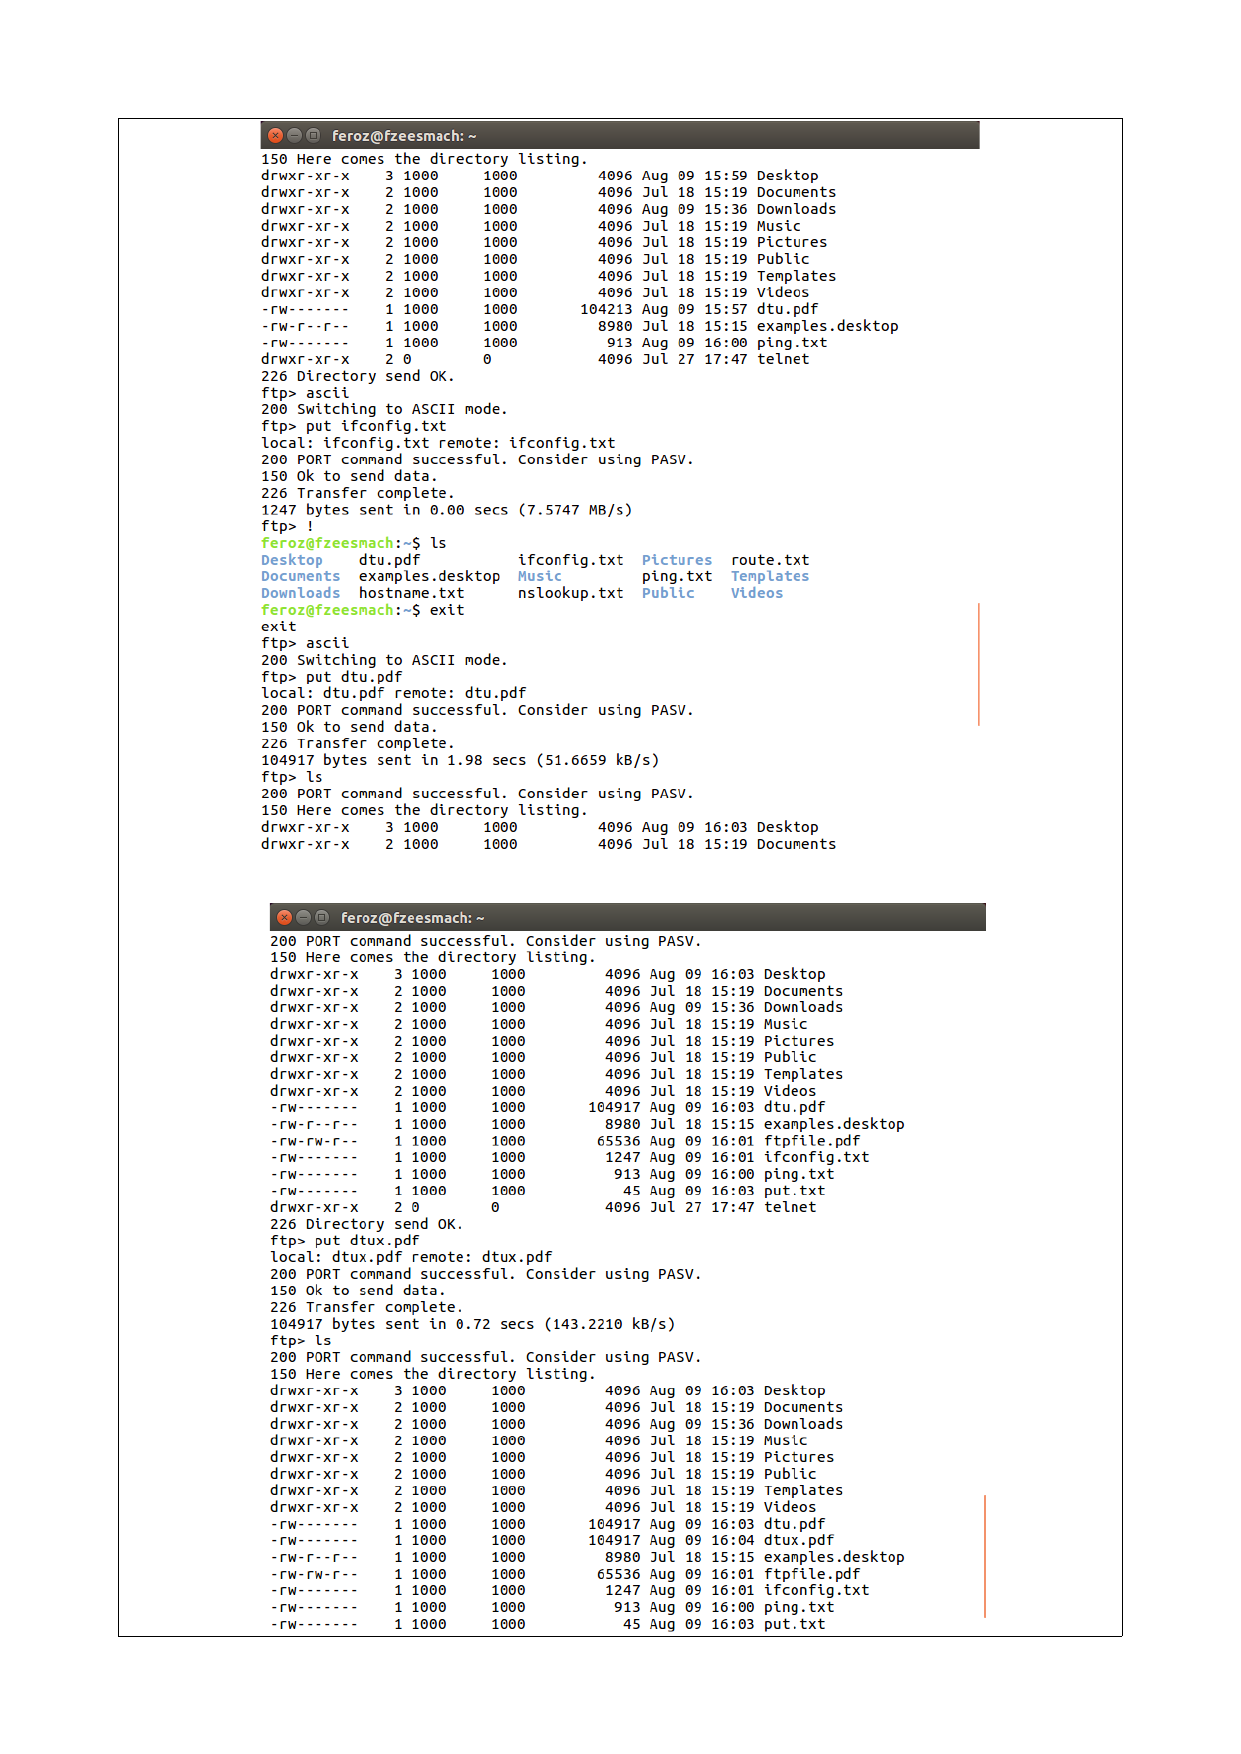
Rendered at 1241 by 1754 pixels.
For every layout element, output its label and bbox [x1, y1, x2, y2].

picture [269, 903, 986, 1632]
picture [260, 121, 980, 852]
